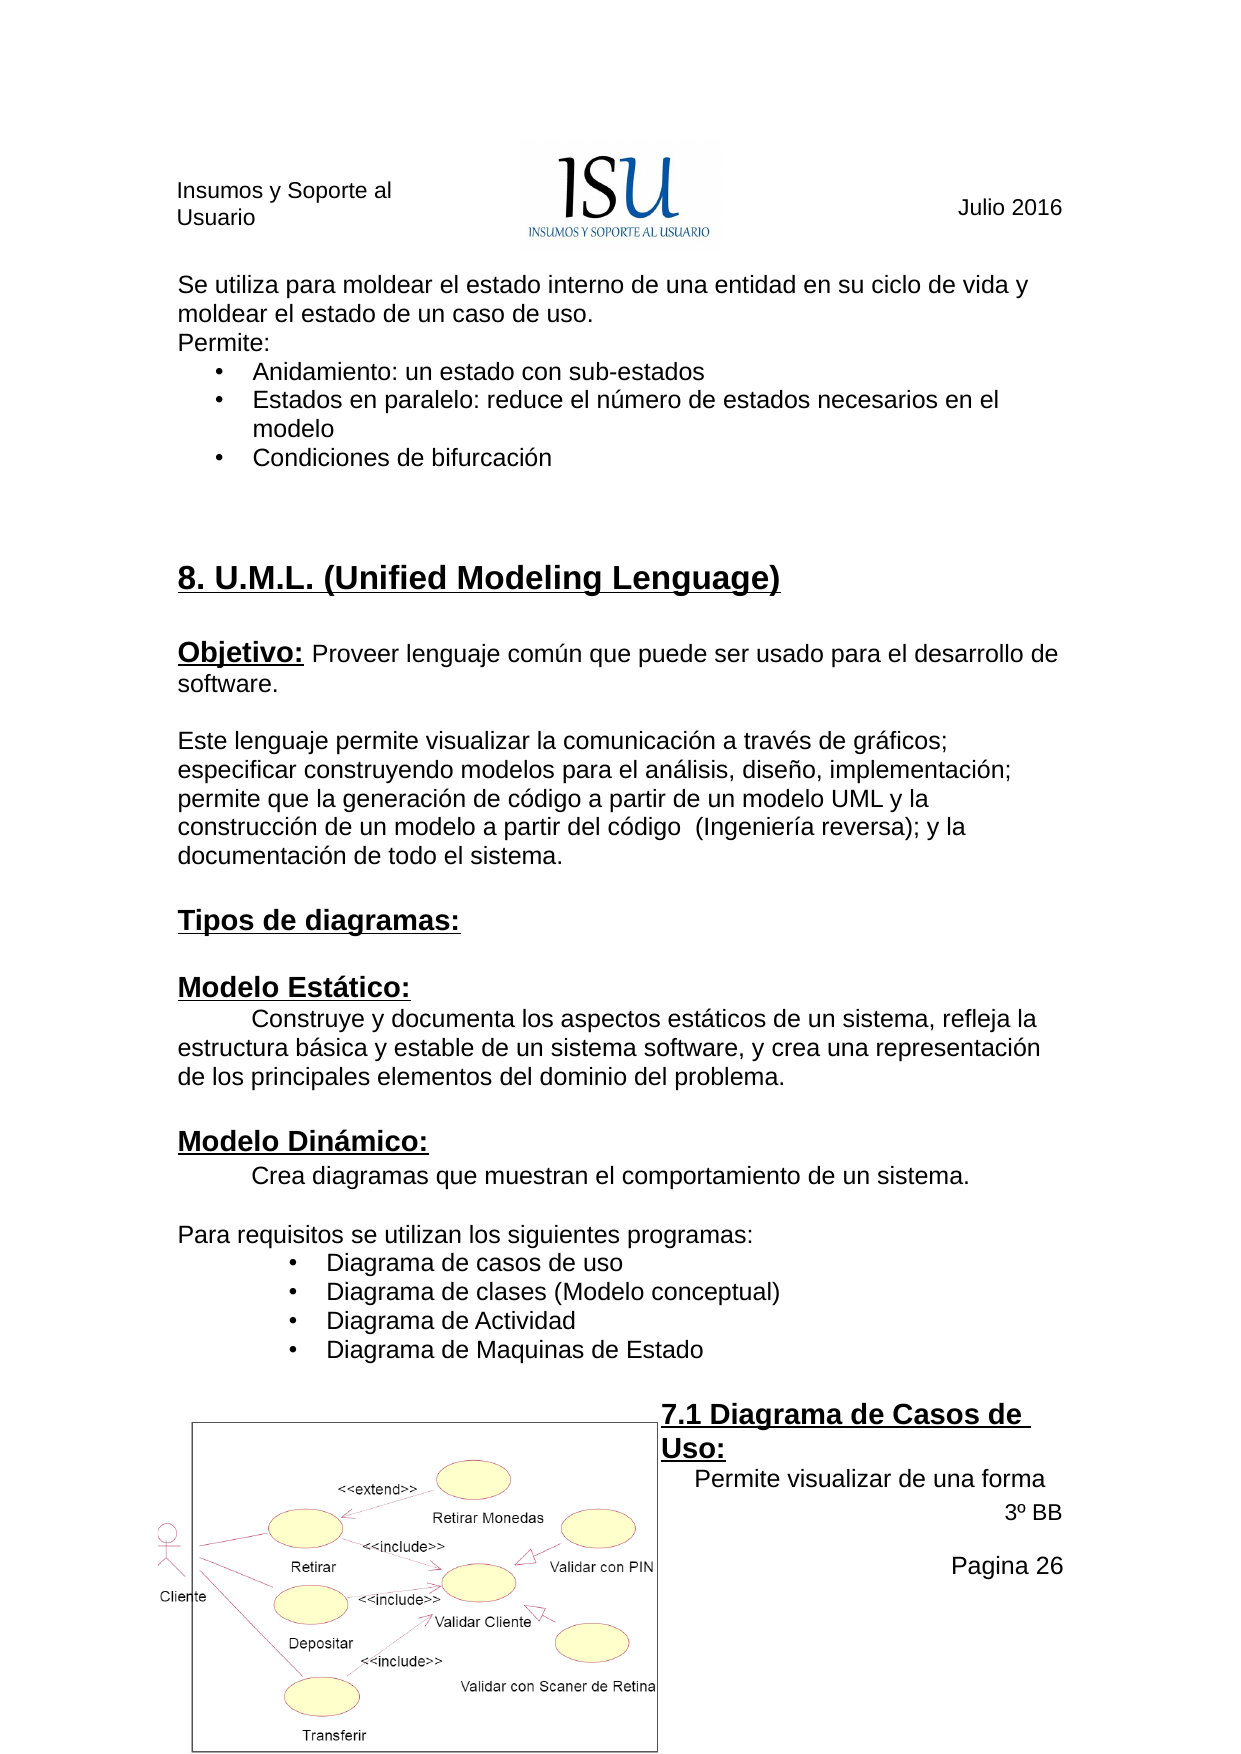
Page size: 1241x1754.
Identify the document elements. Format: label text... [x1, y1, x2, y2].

text Crea diagramas que muestran el comportamiento de un sistema. [177, 1157, 1063, 1191]
text Construye y documenta los aspectos estáticos de un sistema, refleja la estructura básica y estable de un sistema software, y crea una representación de los principales elementos del dominio del problema. [177, 1004, 1063, 1090]
list Diagrama de Maquinas de Estado [288, 1335, 1063, 1364]
text Modelo Estático: [177, 970, 1063, 1004]
text Este lenguaje permite visualizar la comunicación a través de gráficos; especificar construyendo modelos para el análisis, diseño, implementación; permite que la generación de código a partir de un modelo UML y la construcción de un modelo a partir del código (Ingeniería reversa); y la documentación de todo el sistema. [177, 726, 1063, 870]
text Permite visualizar de una forma [661, 1464, 1063, 1493]
list Condiciones de bifurcación [215, 443, 1063, 472]
text Para requisitos se utilizan los siguientes programas: [177, 1219, 1063, 1248]
list Diagrama de clases (Modelo conceptual) [288, 1277, 1063, 1306]
text Modelo Dinámico: [177, 1124, 1063, 1157]
list Estados en paralelo: reduce el número de estados necesarios en el modelo [215, 385, 1063, 443]
list Diagrama de casos de uso [288, 1248, 1063, 1277]
list Anidamiento: un estado con sub-estados [215, 356, 1063, 385]
text 7.1 Diagrama de Casos de Uso: [177, 1397, 1063, 1464]
text Tipos de diagramas: [177, 903, 1063, 937]
text Permite: [177, 328, 1063, 356]
text Objetivo: Proveer lenguaje común que puede ser usado para el desarrollo de software. [177, 635, 1063, 697]
list Diagrama de Actividad [288, 1306, 1063, 1335]
text 8. U.M.L. (Unified Modeling Lenguage) [177, 558, 1063, 597]
text Se utiliza para moldear el estado interno de una entidad en su ciclo de vida y moldear el estado de un caso de uso. [177, 270, 1063, 328]
